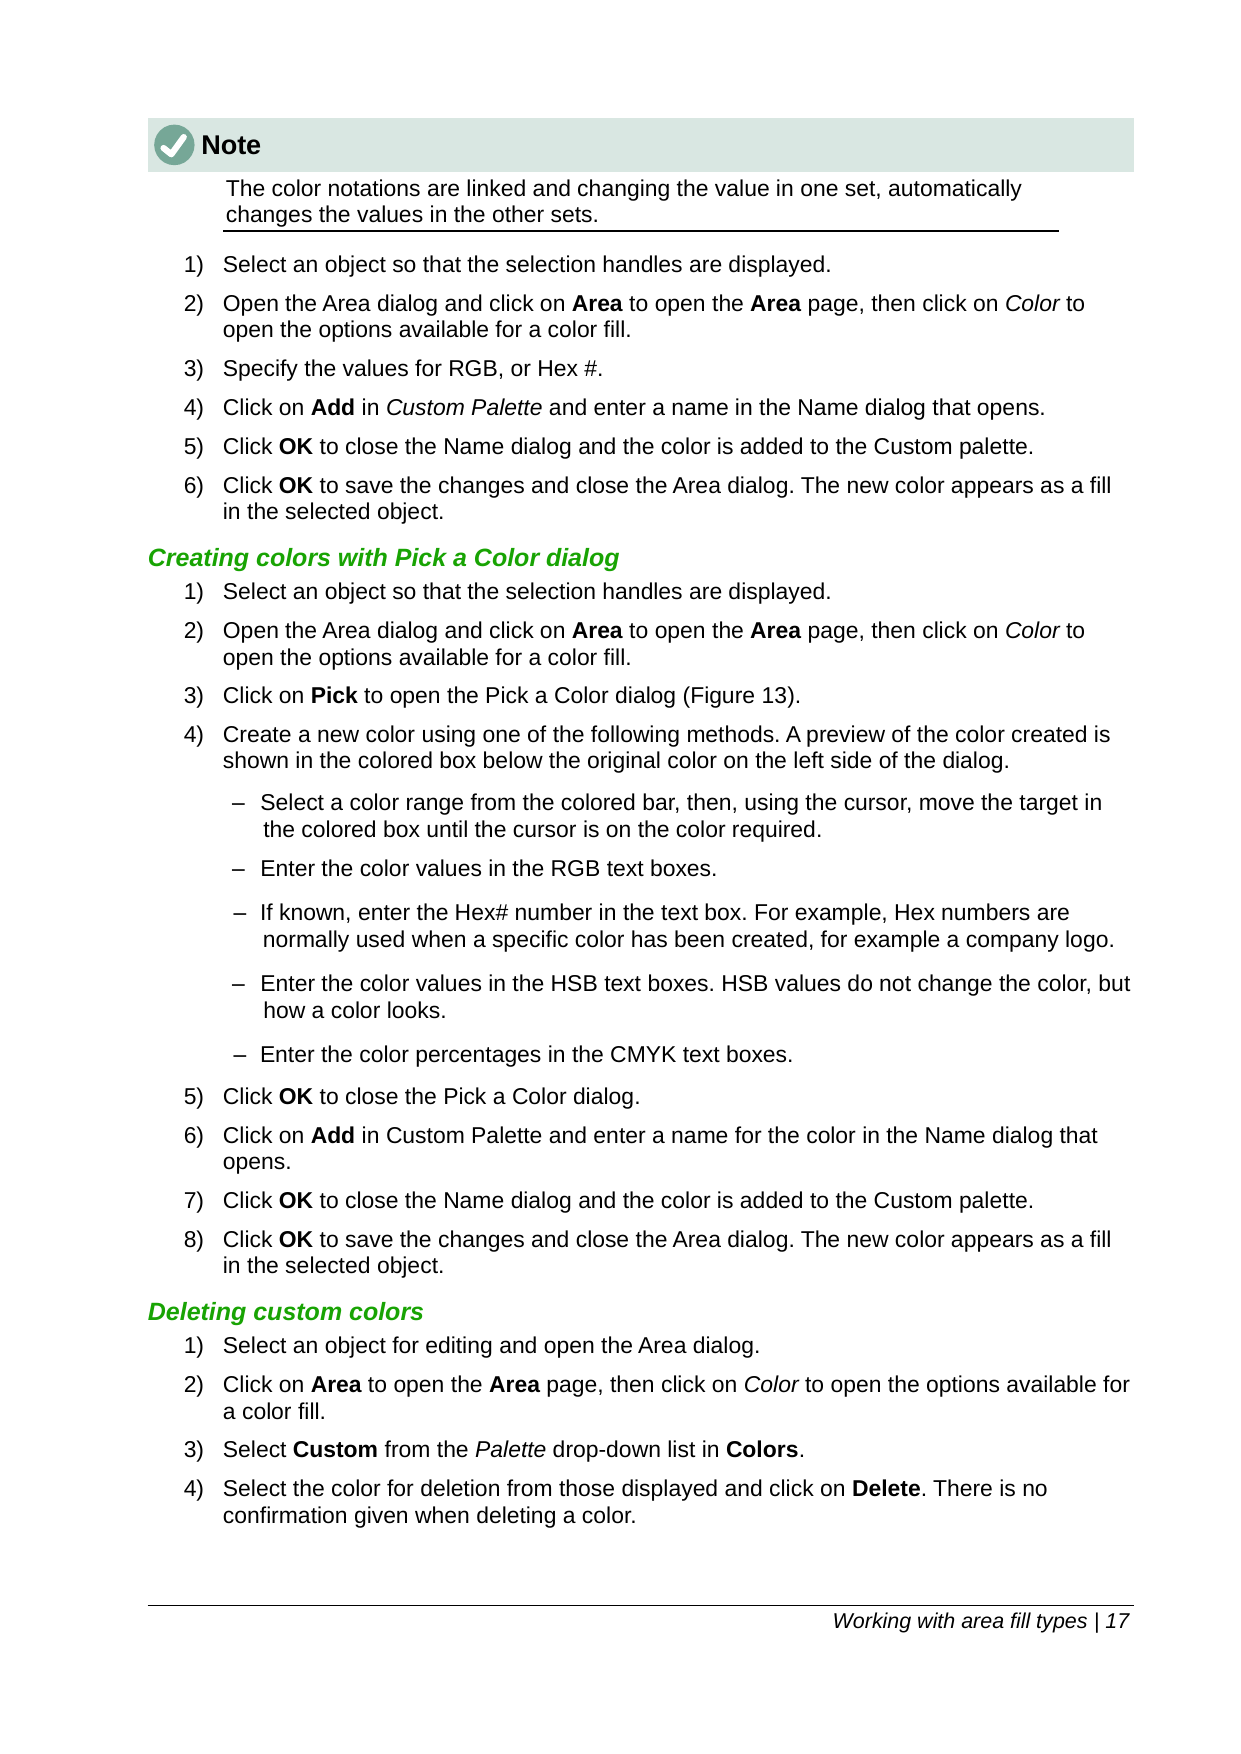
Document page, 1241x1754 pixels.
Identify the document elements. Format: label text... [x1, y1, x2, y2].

list Open the Area dialog and click on Area to open the Area page, then click on Color to open the options available for a color fill. [204, 617, 1134, 670]
list Select an object so that the selection handles are displayed. [204, 251, 1134, 277]
subtitle Note [148, 118, 1134, 172]
text The color notations are linked and changing the value in one set, automatically changes the values in the other sets. [223, 172, 1059, 230]
list Open the Area dialog and click on Area to open the Area page, then click on Color to open the options available for a color fill. [204, 290, 1134, 343]
list Click on Add in Custom Palette and enter a name in the Name dialog that opens. [204, 394, 1134, 420]
list Click OK to close the Pick a Color dialog. [204, 1083, 1134, 1109]
list Select Custom from the Palette drop-down list in Colors. [204, 1436, 1134, 1463]
list Click on Area to open the Area page, then click on Color to open the options available for a color fill. [204, 1371, 1134, 1424]
list Specify the values for RGB, or Hex #. [204, 355, 1134, 382]
list Create a new color using one of the following methods. A preview of the color created is shown in the colored box below the original color on the left side of the dialog. [204, 721, 1134, 774]
subtitle Deleting custom colors [148, 1297, 1134, 1326]
list Click OK to close the Name dialog and the color is added to the Custom palette. [204, 433, 1134, 459]
list Select a color range from the colored bar, then, using the cursor, move the target in the colored box until the cursor is on the color required. [229, 786, 1134, 842]
list Click OK to save the changes and close the Area dialog. The new color appears as a fill in the selected object. [204, 1226, 1134, 1279]
subtitle Creating colors with Pick a Color dialog [148, 543, 1134, 572]
list If known, enter the Hex# number in the text box. For example, Hex numbers are normally used when a specific color has been created, for example a company logo. [230, 896, 1134, 955]
list Select an object for editing and open the Area dialog. [204, 1332, 1134, 1359]
list Click OK to close the Name dialog and the color is added to the Custom palette. [204, 1187, 1134, 1213]
list Select an object so that the selection handles are displayed. [204, 578, 1134, 604]
list Click on Add in Custom Palette and enter a name for the color in the Name dialog that opens. [204, 1122, 1134, 1174]
list Enter the color values in the RGB text boxes. [229, 852, 1134, 884]
list Select the color for deletion from those displayed and click on Delete. There is no confirmation given when deleting a color. [204, 1475, 1134, 1528]
list Enter the color values in the HSB text boxes. HSB values do not change the color, but how a color looks. [229, 967, 1134, 1026]
list Click OK to save the changes and close the Area dialog. The new color appears as a fill in the selected object. [204, 472, 1134, 524]
list Enter the color percentages in the CMYK text boxes. [230, 1038, 1134, 1071]
list Click on Pick to open the Pick a Color dialog (Figure 13). [204, 682, 1134, 709]
